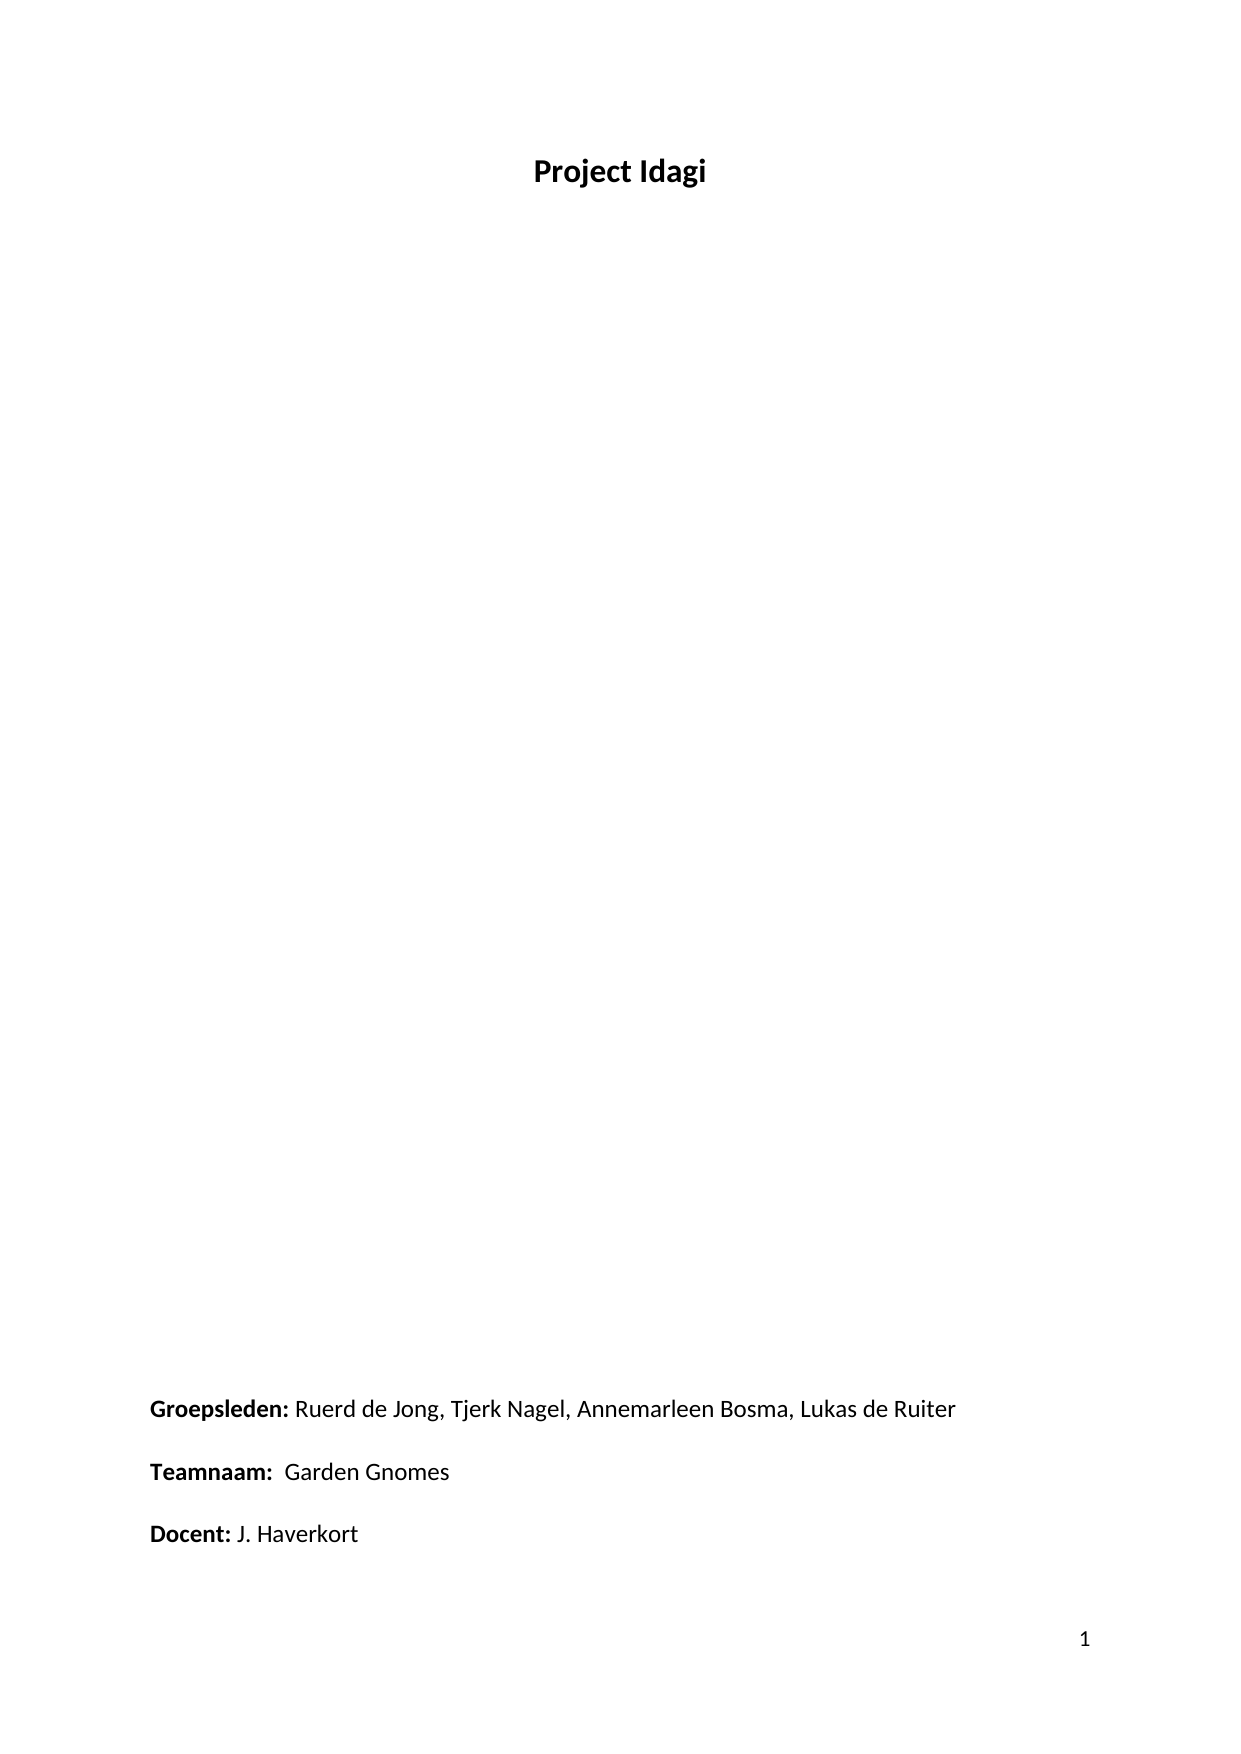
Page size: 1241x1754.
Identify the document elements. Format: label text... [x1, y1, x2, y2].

text Teamnaam: Garden Gnomes [150, 1456, 1090, 1486]
text Docent: J. Haverkort [150, 1518, 1090, 1549]
text Project Idagi [150, 150, 1090, 191]
text Groepsleden: Ruerd de Jong, Tjerk Nagel, Annemarleen Bosma, Lukas de Ruiter [150, 1393, 1090, 1424]
